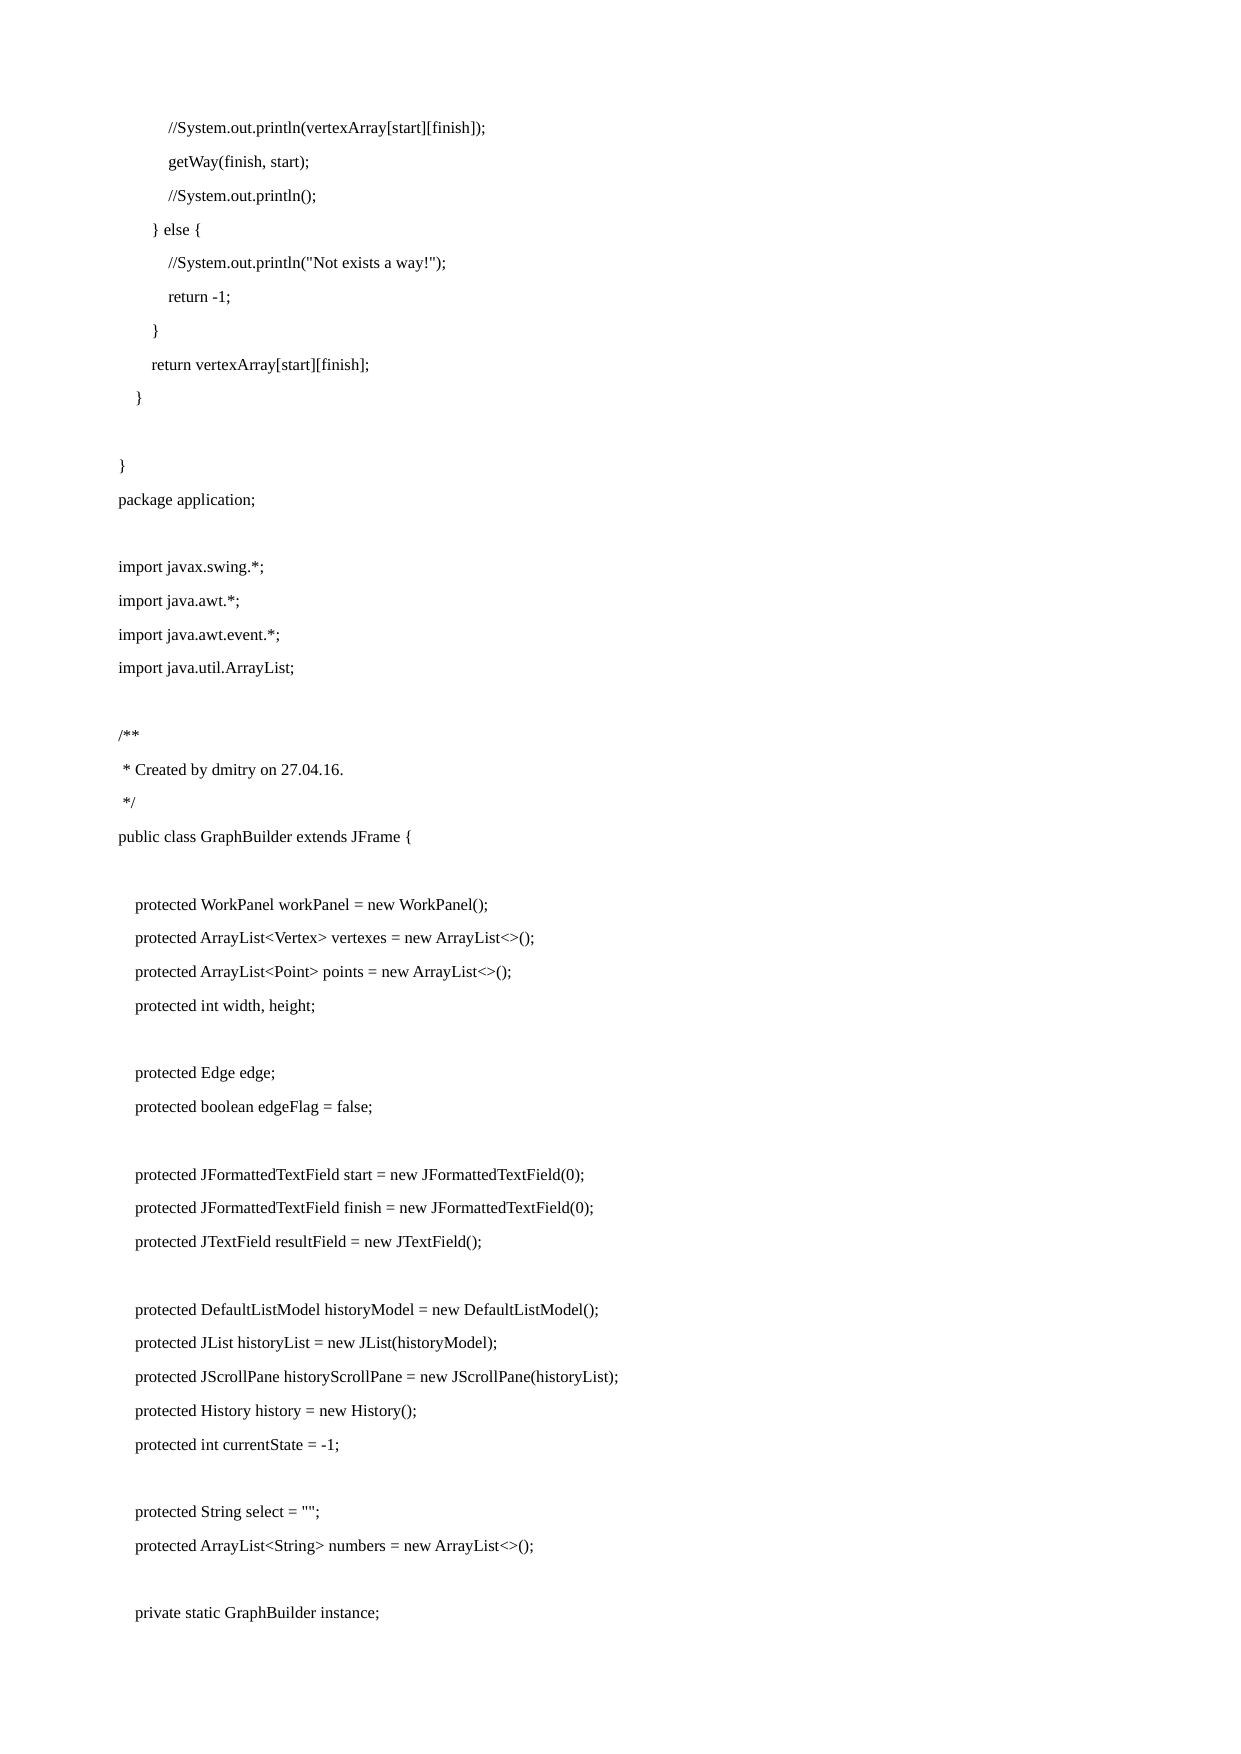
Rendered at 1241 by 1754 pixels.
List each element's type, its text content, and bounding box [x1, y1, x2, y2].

text protected History history = new History(); [118, 1401, 1152, 1420]
text } [118, 456, 1152, 475]
text return vertexArray[start][finish]; [118, 354, 1152, 373]
text * Created by dmitry on 27.04.16. [118, 759, 1152, 778]
text import java.awt.*; [118, 591, 1152, 610]
text protected JScrollPane historyScrollPane = new JScrollPane(historyList); [118, 1367, 1152, 1386]
text */ [118, 793, 1152, 812]
text import java.util.ArrayList; [118, 658, 1152, 677]
text getWay(finish, start); [118, 152, 1152, 171]
text } [118, 388, 1152, 407]
text protected String select = ""; [118, 1502, 1152, 1521]
text protected JFormattedTextField start = new JFormattedTextField(0); [118, 1164, 1152, 1183]
text protected ArrayList<String> numbers = new ArrayList<>(); [118, 1536, 1152, 1555]
text //System.out.println(vertexArray[start][finish]); [118, 118, 1152, 137]
text protected ArrayList<Vertex> vertexes = new ArrayList<>(); [118, 928, 1152, 947]
text protected JList historyList = new JList(historyModel); [118, 1333, 1152, 1352]
text protected JTextField resultField = new JTextField(); [118, 1232, 1152, 1251]
text public class GraphBuilder extends JFrame { [118, 827, 1152, 846]
text protected boolean edgeFlag = false; [118, 1097, 1152, 1116]
text //System.out.println("Not exists a way!"); [118, 253, 1152, 272]
text protected DefaultListModel historyModel = new DefaultListModel(); [118, 1299, 1152, 1318]
text import javax.swing.*; [118, 557, 1152, 576]
text } else { [118, 219, 1152, 238]
text return -1; [118, 287, 1152, 306]
text protected int width, height; [118, 996, 1152, 1015]
text protected JFormattedTextField finish = new JFormattedTextField(0); [118, 1198, 1152, 1217]
text protected int currentState = -1; [118, 1434, 1152, 1453]
text protected ArrayList<Point> points = new ArrayList<>(); [118, 962, 1152, 981]
text import java.awt.event.*; [118, 624, 1152, 643]
text protected WorkPanel workPanel = new WorkPanel(); [118, 894, 1152, 913]
text } [118, 321, 1152, 340]
text /** [118, 726, 1152, 745]
text protected Edge edge; [118, 1063, 1152, 1082]
text package application; [118, 489, 1152, 508]
text private static GraphBuilder instance; [118, 1603, 1152, 1622]
text //System.out.println(); [118, 186, 1152, 205]
